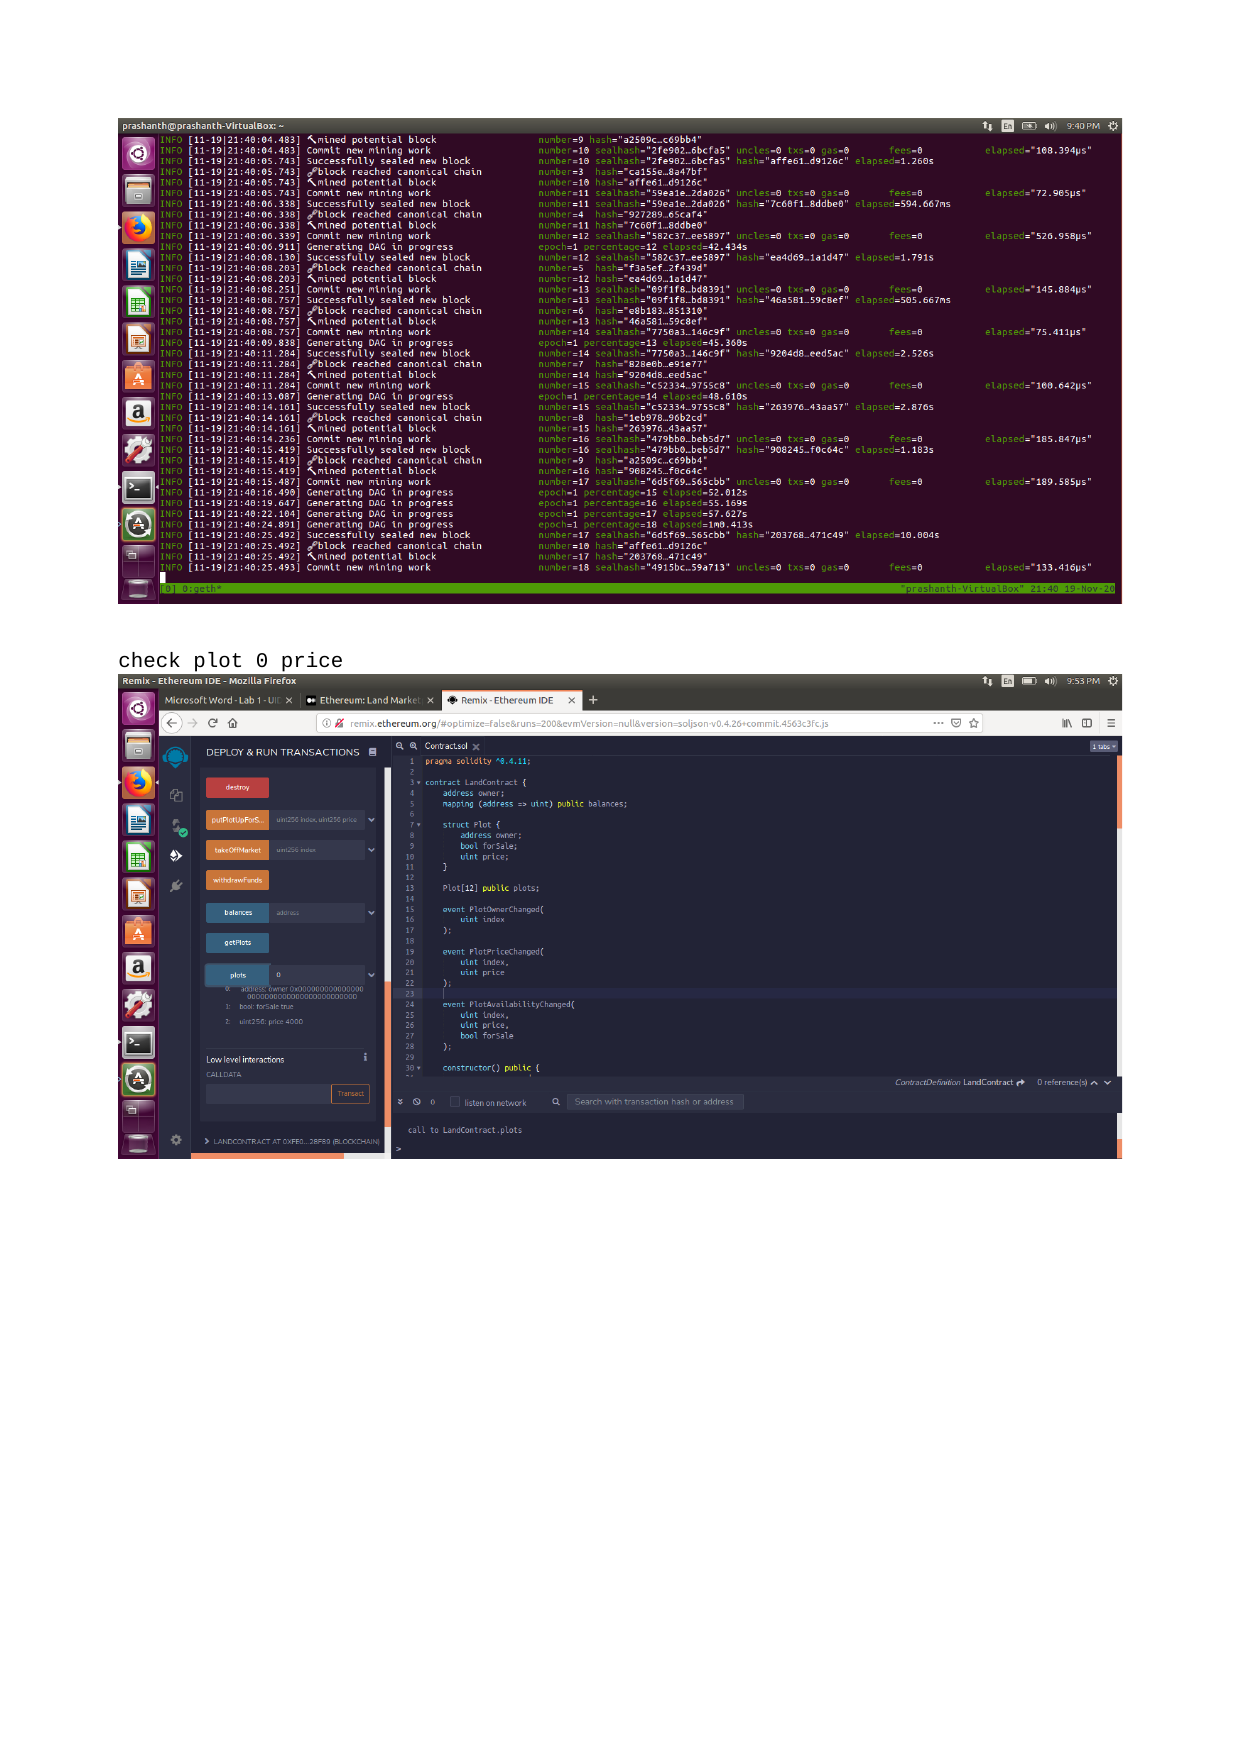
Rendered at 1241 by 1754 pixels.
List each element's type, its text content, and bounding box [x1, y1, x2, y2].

picture [118, 674, 1123, 1159]
picture [118, 118, 1123, 604]
text check plot 0 price [118, 650, 1122, 674]
